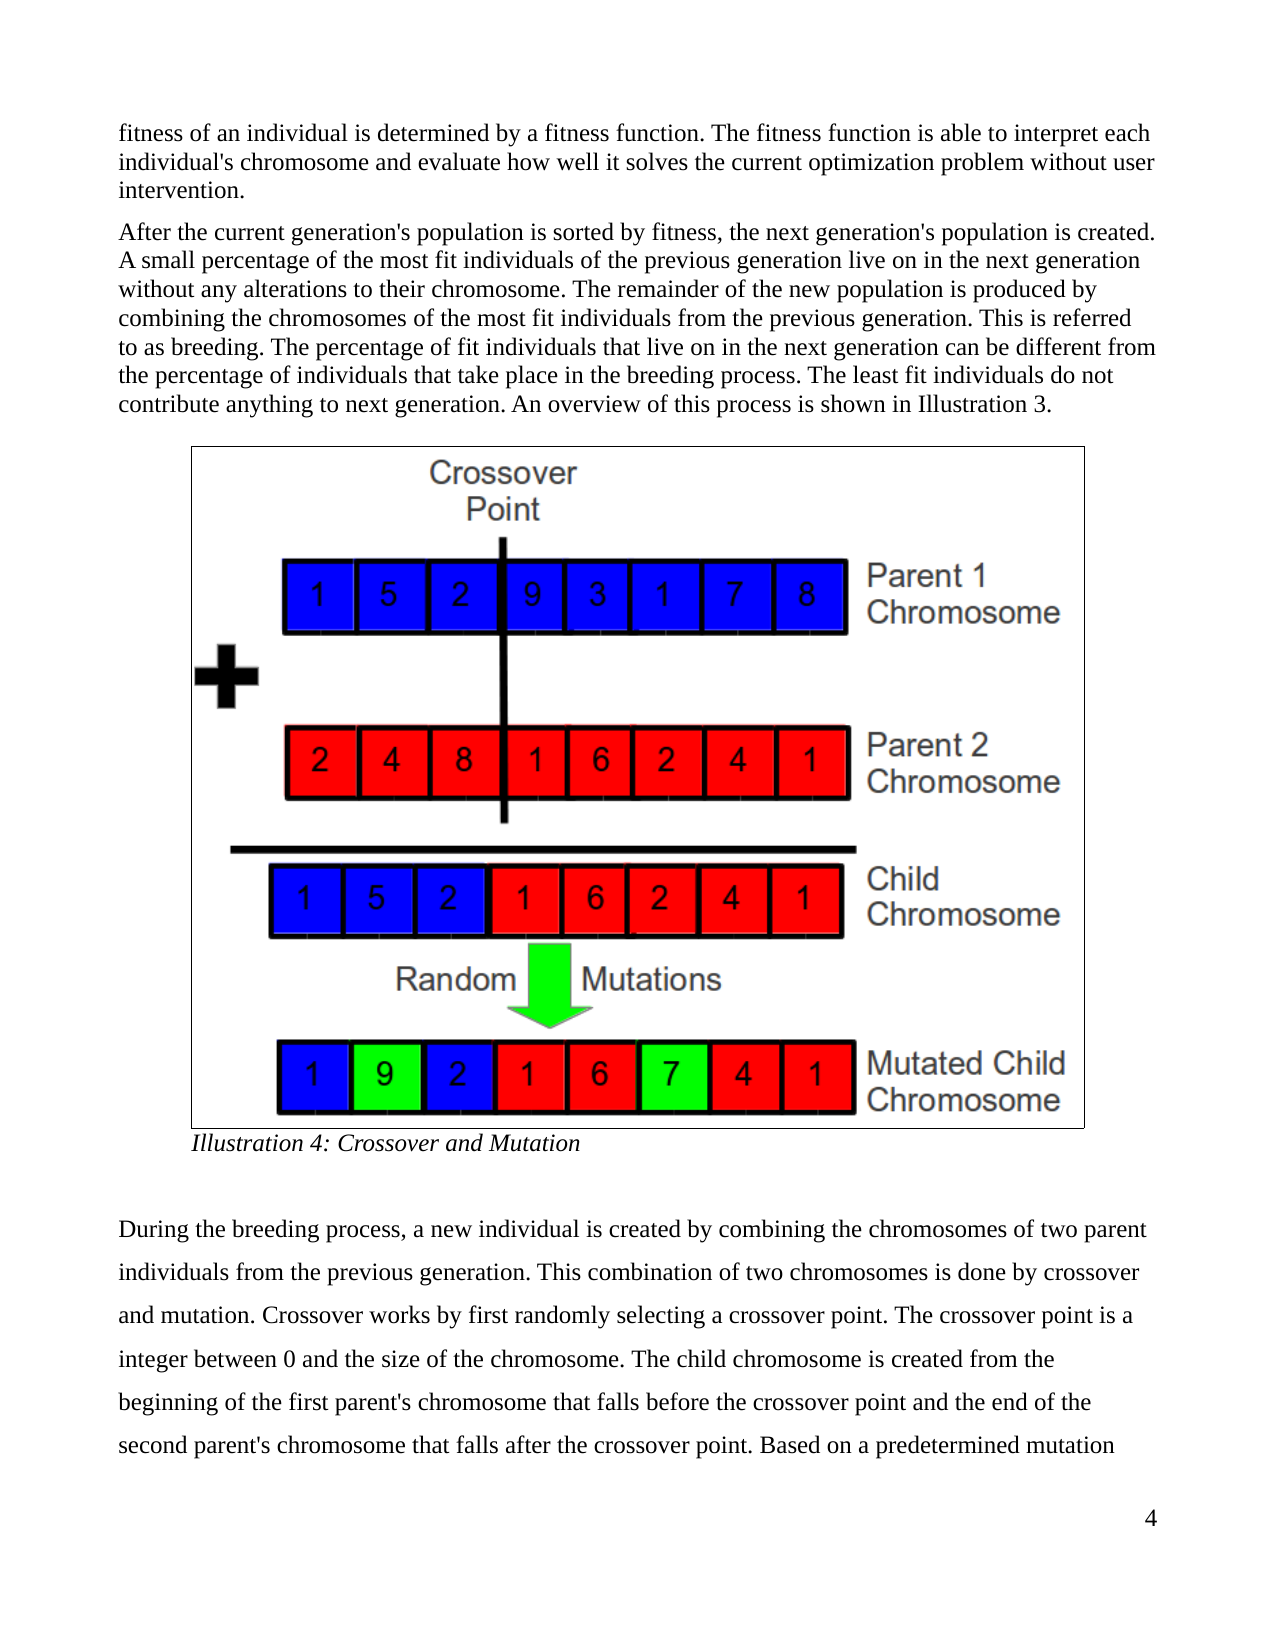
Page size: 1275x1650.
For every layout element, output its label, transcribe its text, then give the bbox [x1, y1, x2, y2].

text During the breeding process, a new individual is created by combining the chromosomes of two parent individuals from the previous generation. This combination of two chromosomes is done by crossover and mutation. Crossover works by first randomly selecting a crossover point. The crossover point is a integer between 0 and the size of the chromosome. The child chromosome is created from the beginning of the first parent's chromosome that falls before the crossover point and the end of the second parent's chromosome that falls after the crossover point. Based on a predetermined mutation [118, 1214, 1157, 1459]
text fitness of an individual is determined by a fitness function. The fitness function is able to interpret each individual's chromosome and evaluate how well it solves the current optimization problem without user intervention. [118, 118, 1157, 204]
text After the current generation's population is sorted by fitness, the next generation's population is created. A small percentage of the most fit individuals of the previous generation live on in the next generation without any alterations to their chromosome. The remainder of the new population is produced by combining the chromosomes of the most fit individuals from the previous generation. This is referred to as breeding. The percentage of fit individuals that live on in the next generation can be different from the percentage of individuals that take place in the breeding process. The least fit individuals do not contribute anything to next generation. An overview of this process is shown in Illustration 3. [118, 217, 1157, 418]
text Illustration 4: Crossover and Mutation [191, 1129, 1084, 1157]
picture [194, 449, 1081, 1125]
text [192, 447, 1084, 1128]
